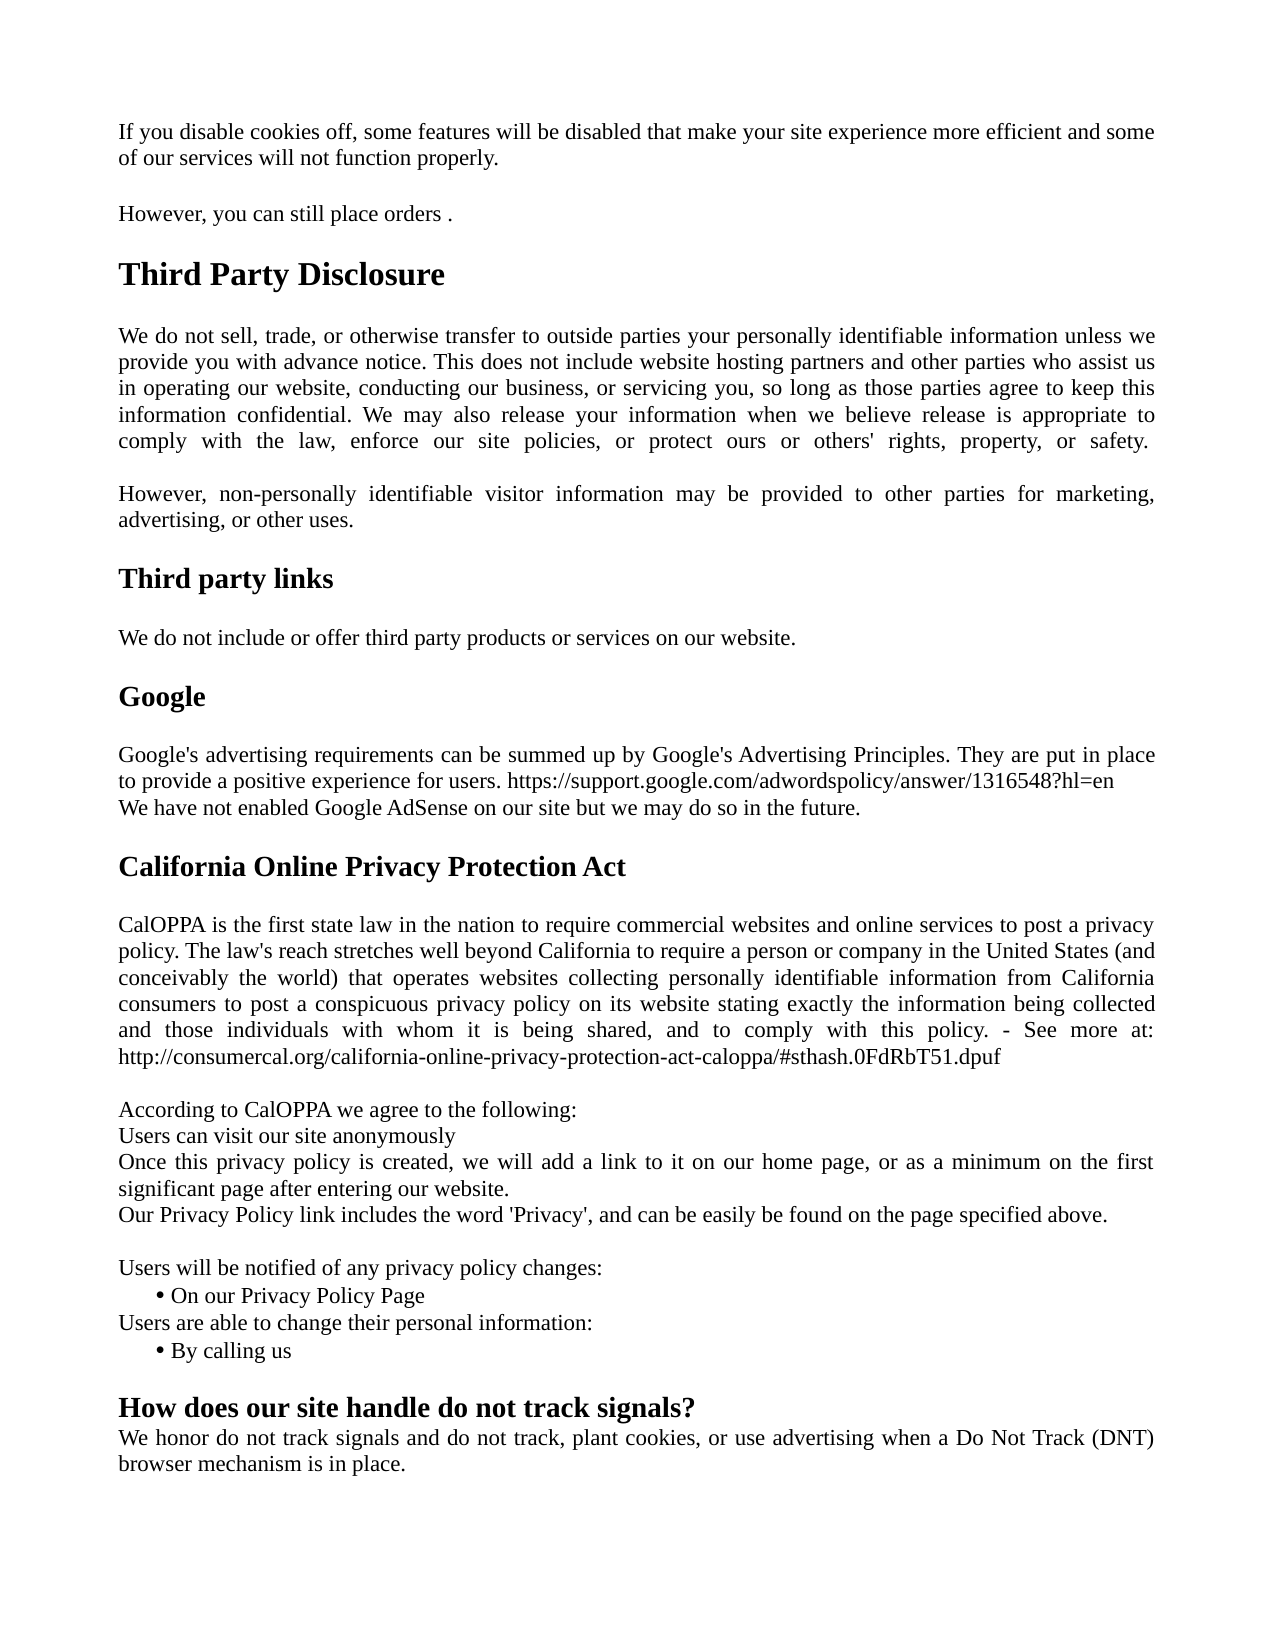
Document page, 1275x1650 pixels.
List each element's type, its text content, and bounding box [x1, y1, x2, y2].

text [118, 1477, 1157, 1503]
text We honor do not track signals and do not track, plant cookies, or use advertising when a Do Not Track (DNT) browser mechanism is in place. [118, 1424, 1157, 1477]
text Google's advertising requirements can be summed up by Google's Advertising Principles. They are put in place to provide a positive experience for users. https://support.google.com/adwordspolicy/answer/1316548?hl=en [118, 741, 1157, 794]
text Our Privacy Policy link includes the word 'Privacy', and can be easily be found on the page specified above. [118, 1201, 1157, 1227]
text Third party links [118, 561, 1157, 595]
text According to CalOPPA we agree to the following: [118, 1069, 1157, 1122]
text Users can visit our site anonymously [118, 1122, 1157, 1148]
text Users are able to change their personal information: [118, 1309, 1157, 1335]
text However, you can still place orders . [118, 199, 1157, 226]
text CalOPPA is the first state law in the nation to require commercial websites and online services to post a privacy policy. The law's reach stretches well beyond California to require a person or company in the United States (and conceivably the world) that operates websites collecting personally identifiable information from California consumers to post a conspicuous privacy policy on its website stating exactly the information being collected and those individuals with whom it is being shared, and to comply with this policy. - See more at: http://consumercal.org/california-online-privacy-protection-act-caloppa/#sthash.0FdRbT51.dpuf [118, 911, 1157, 1069]
text How does our site handle do not track signals? [118, 1364, 1157, 1424]
text Third Party Disclosure [118, 255, 1157, 293]
text If you disable cookies off, some features will be disabled that make your site experience more efficient and some of our services will not function properly. [118, 118, 1157, 171]
text Google [118, 679, 1157, 712]
text Users will be notified of any privacy policy changes: [118, 1227, 1157, 1280]
text We have not enabled Google AdSense on our site but we may do so in the future. [118, 794, 1157, 820]
text • On our Privacy Policy Page [118, 1280, 1157, 1309]
text • By calling us [118, 1335, 1157, 1364]
text Once this privacy policy is created, we will add a link to it on our home page, or as a minimum on the first significant page after entering our website. [118, 1148, 1157, 1201]
text California Online Privacy Protection Act [118, 849, 1157, 882]
text We do not include or offer third party products or services on our website. [118, 624, 1157, 650]
text We do not sell, trade, or otherwise transfer to outside parties your personally identifiable information unless we provide you with advance notice. This does not include website hosting partners and other parties who assist us in operating our website, conducting our business, or servicing you, so long as those parties agree to keep this information confidential. We may also release your information when we believe release is appropriate to comply with the law, enforce our site policies, or protect ours or others' rights, property, or safety. However, non-personally identifiable visitor information may be provided to other parties for marketing, advertising, or other uses. [118, 322, 1157, 533]
